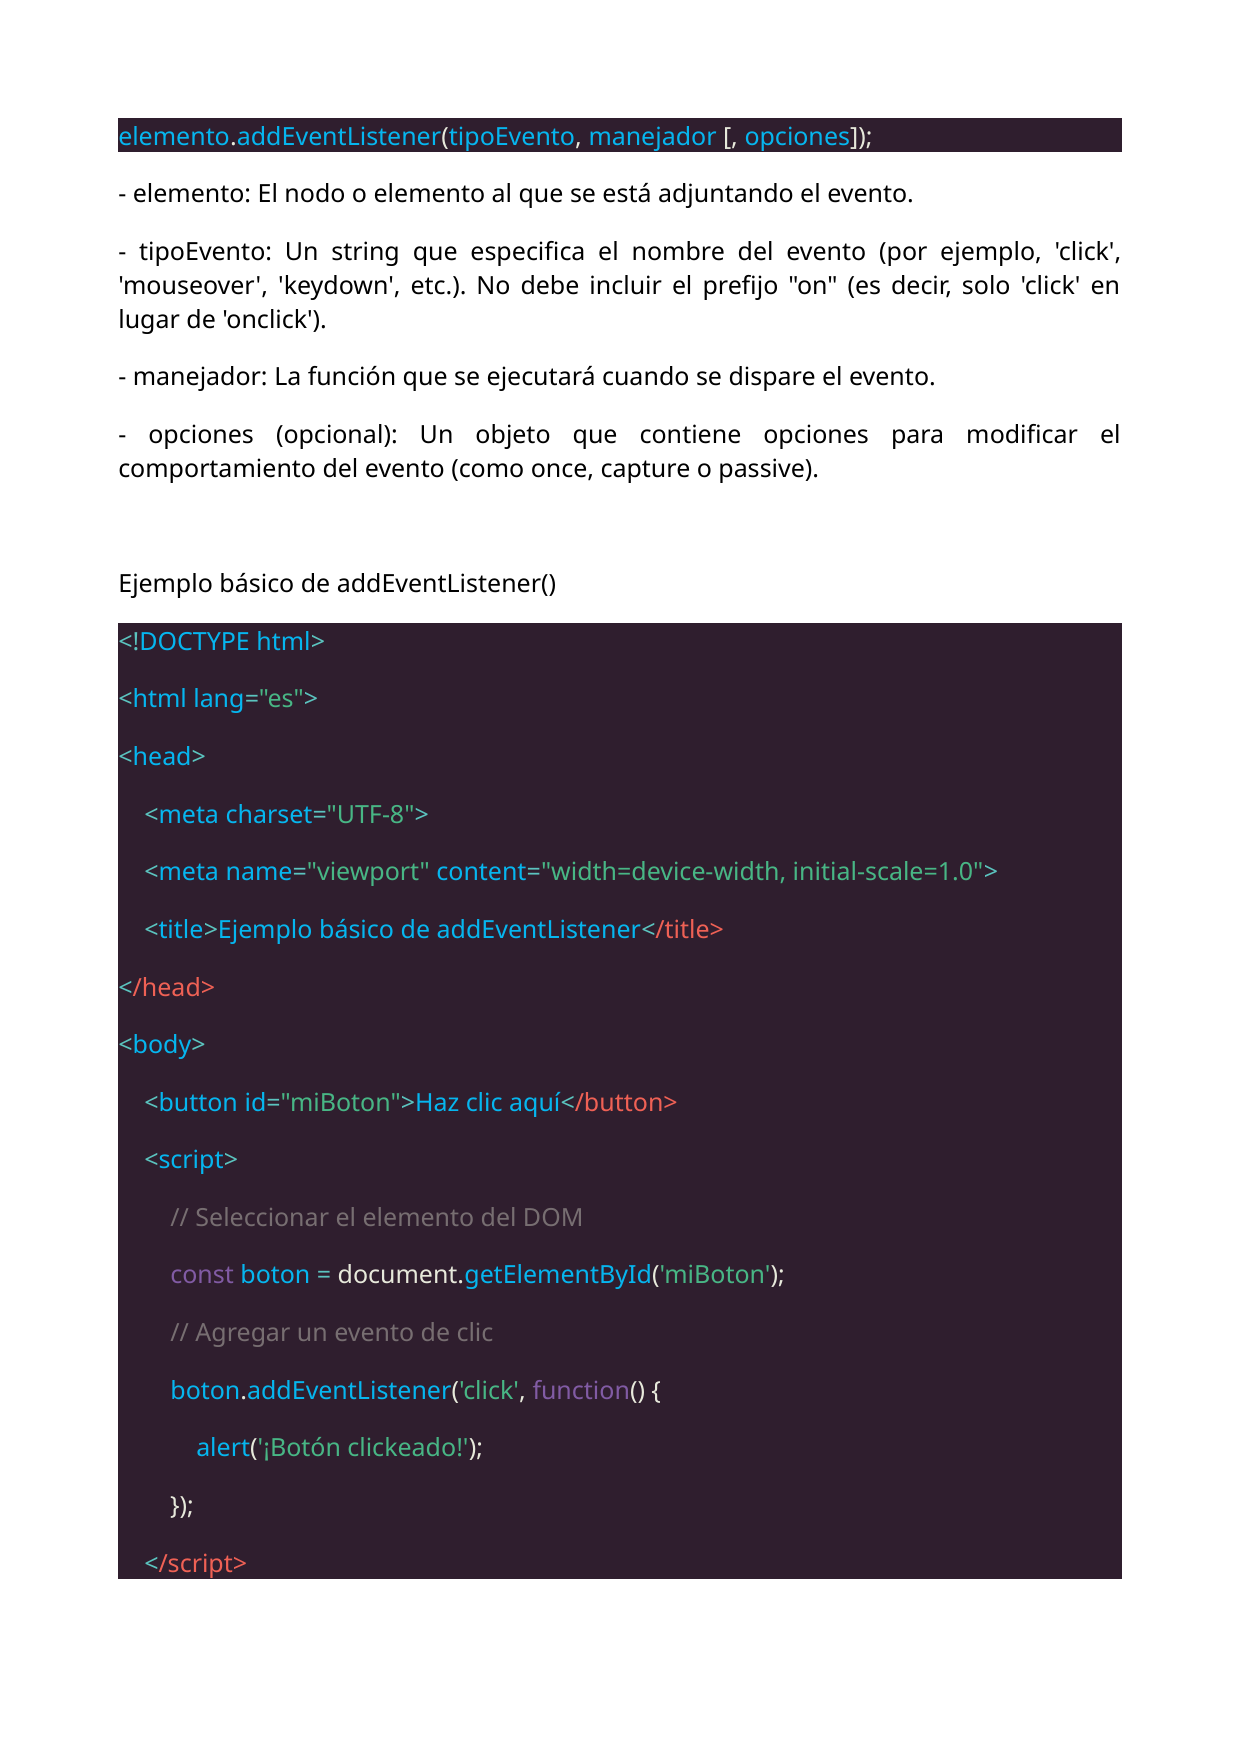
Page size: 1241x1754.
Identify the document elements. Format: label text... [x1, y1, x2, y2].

text - elemento: El nodo o elemento al que se está adjuntando el evento. [118, 176, 1122, 210]
text const boton = document.getElementById('miBoton'); [118, 1257, 1122, 1291]
text <meta name="viewport" content="width=device-width, initial-scale=1.0"> [118, 854, 1122, 888]
text boton.addEventListener('click', function() { [118, 1372, 1122, 1406]
text Ejemplo básico de addEventListener() [118, 566, 1122, 600]
text </head> [118, 969, 1122, 1003]
text - opciones (opcional): Un objeto que contiene opciones para modificar el comportamiento del evento (como once, capture o passive). [118, 417, 1122, 485]
text // Seleccionar el elemento del DOM [118, 1199, 1122, 1234]
text <!DOCTYPE html> [118, 623, 1122, 658]
text <button id="miBoton">Haz clic aquí</button> [118, 1084, 1122, 1118]
text }); [118, 1488, 1122, 1522]
text elemento.addEventListener(tipoEvento, manejador [, opciones]); [118, 118, 1122, 152]
text <script> [118, 1142, 1122, 1176]
text alert('¡Botón clickeado!'); [118, 1430, 1122, 1464]
text - tipoEvento: Un string que especifica el nombre del evento (por ejemplo, 'click', 'mouseover', 'keydown', etc.). No debe incluir el prefijo "on" (es decir, solo 'click' en lugar de 'onclick'). [118, 233, 1122, 336]
text <body> [118, 1027, 1122, 1061]
text <html lang="es"> [118, 681, 1122, 715]
text <meta charset="UTF-8"> [118, 796, 1122, 830]
text // Agregar un evento de clic [118, 1315, 1122, 1349]
text - manejador: La función que se ejecutará cuando se dispare el evento. [118, 359, 1122, 393]
text <head> [118, 739, 1122, 773]
text </script> [118, 1545, 1122, 1579]
text <title>Ejemplo básico de addEventListener</title> [118, 912, 1122, 946]
